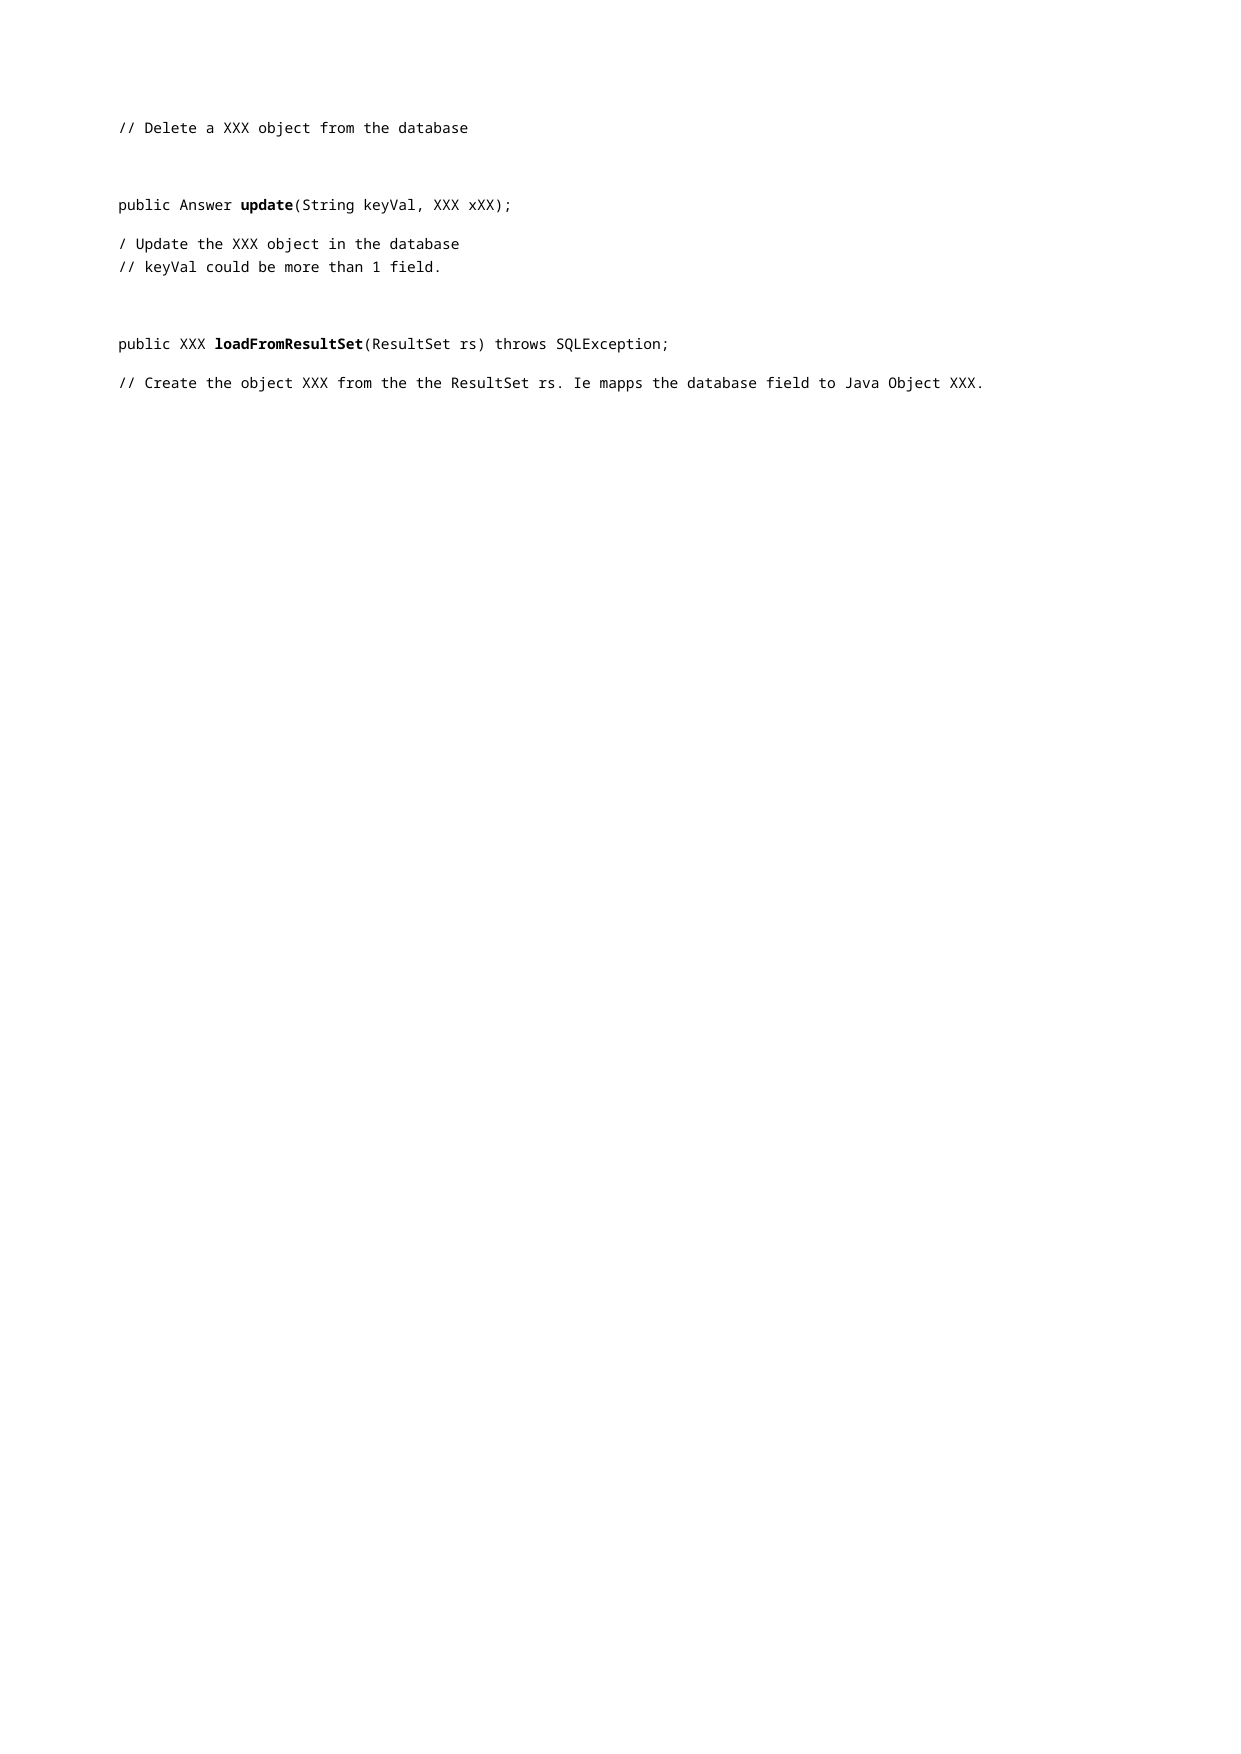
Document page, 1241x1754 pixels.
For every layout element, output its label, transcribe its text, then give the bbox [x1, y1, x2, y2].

text / Update the XXX object in the database // keyVal could be more than 1 field. [118, 233, 1122, 277]
text public Answer update(String keyVal, XXX xXX); [118, 195, 1122, 215]
text public XXX loadFromResultSet(ResultSet rs) throws SQLException; [118, 334, 1122, 354]
text // Delete a XXX object from the database [118, 118, 1122, 138]
text // Create the object XXX from the the ResultSet rs. Ie mapps the database field to Java Object XXX. [118, 373, 1122, 392]
